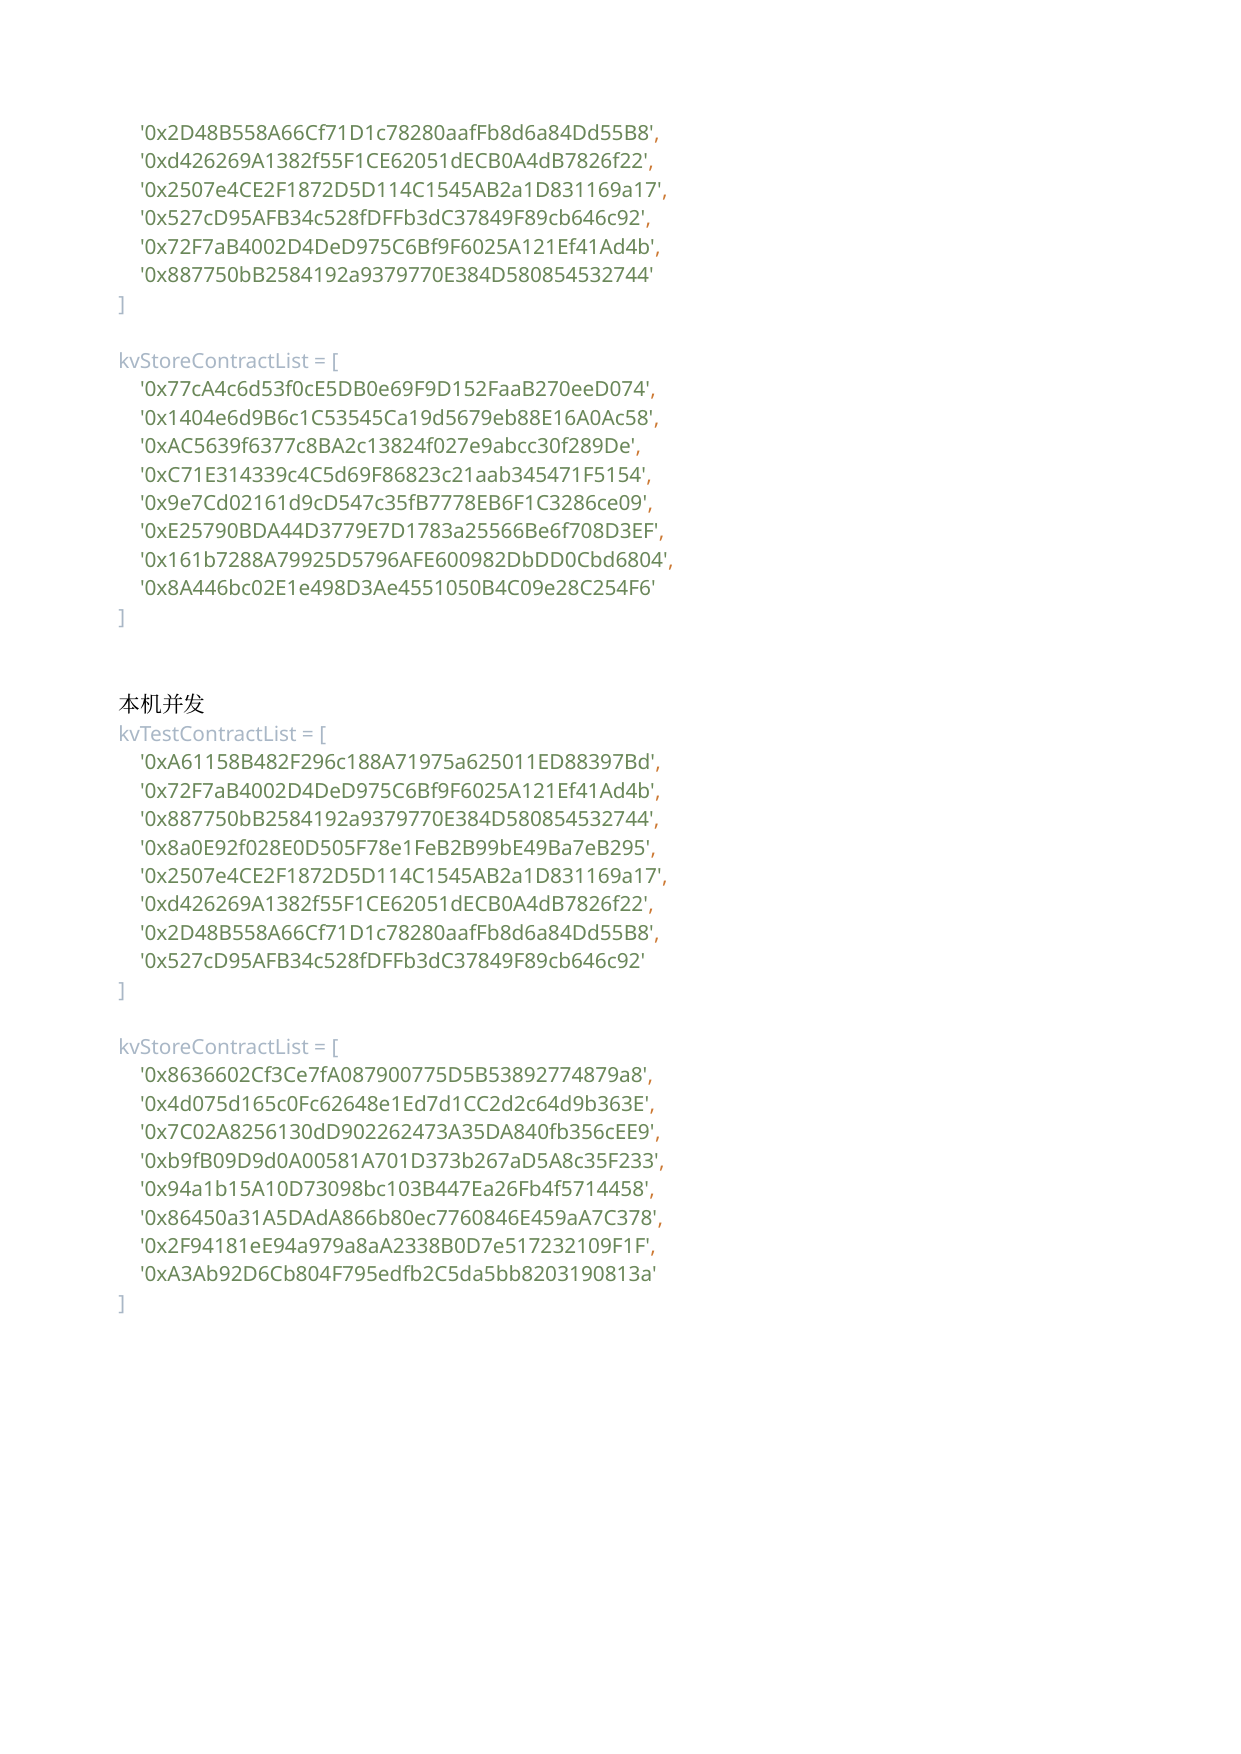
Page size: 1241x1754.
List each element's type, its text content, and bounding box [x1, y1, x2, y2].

text kvTestContractList = [ '0xA61158B482F296c188A71975a625011ED88397Bd', '0x72F7aB4002D4DeD975C6Bf9F6025A121Ef41Ad4b', '0x887750bB2584192a9379770E384D580854532744', '0x8a0E92f028E0D505F78e1FeB2B99bE49Ba7eB295', '0x2507e4CE2F1872D5D114C1545AB2a1D831169a17', '0xd426269A1382f55F1CE62051dECB0A4dB7826f22', '0x2D48B558A66Cf71D1c78280aafFb8d6a84Dd55B8', '0x527cD95AFB34c528fDFFb3dC37849F89cb646c92' ] kvStoreContractList = [ '0x8636602Cf3Ce7fA087900775D5B53892774879a8', '0x4d075d165c0Fc62648e1Ed7d1CC2d2c64d9b363E', '0x7C02A8256130dD902262473A35DA840fb356cEE9', '0xb9fB09D9d0A00581A701D373b267aD5A8c35F233', '0x94a1b15A10D73098bc103B447Ea26Fb4f5714458', '0x86450a31A5DAdA866b80ec7760846E459aA7C378', '0x2F94181eE94a979a8aA2338B0D7e517232109F1F', '0xA3Ab92D6Cb804F795edfb2C5da5bb8203190813a' ] [118, 719, 1122, 1316]
text '0x2D48B558A66Cf71D1c78280aafFb8d6a84Dd55B8', '0xd426269A1382f55F1CE62051dECB0A4dB7826f22', '0x2507e4CE2F1872D5D114C1545AB2a1D831169a17', '0x527cD95AFB34c528fDFFb3dC37849F89cb646c92', '0x72F7aB4002D4DeD975C6Bf9F6025A121Ef41Ad4b', '0x887750bB2584192a9379770E384D580854532744' ] kvStoreContractList = [ '0x77cA4c6d53f0cE5DB0e69F9D152FaaB270eeD074', '0x1404e6d9B6c1C53545Ca19d5679eb88E16A0Ac58', '0xAC5639f6377c8BA2c13824f027e9abcc30f289De', '0xC71E314339c4C5d69F86823c21aab345471F5154', '0x9e7Cd02161d9cD547c35fB7778EB6F1C3286ce09', '0xE25790BDA44D3779E7D1783a25566Be6f708D3EF', '0x161b7288A79925D5796AFE600982DbDD0Cbd6804', '0x8A446bc02E1e498D3Ae4551050B4C09e28C254F6' ] [118, 118, 1122, 630]
text 本机并发 [118, 687, 1122, 719]
